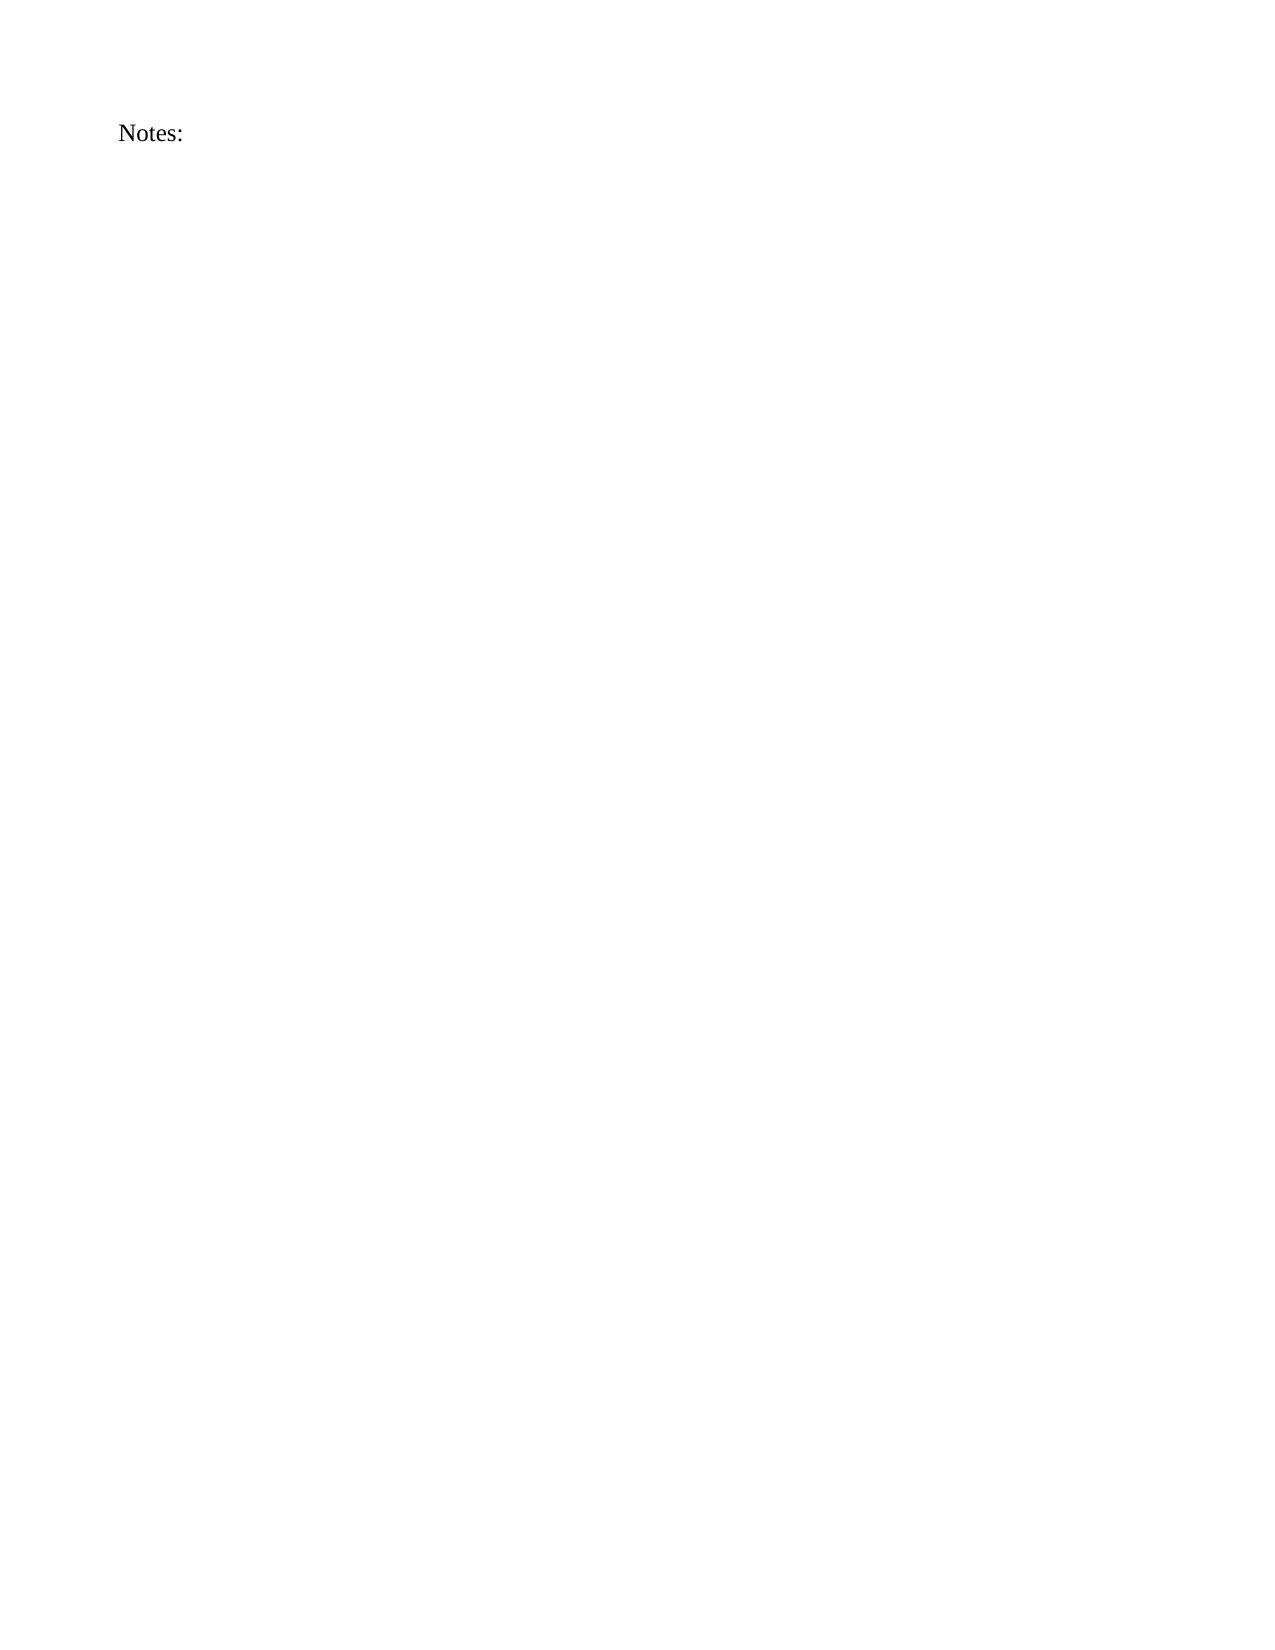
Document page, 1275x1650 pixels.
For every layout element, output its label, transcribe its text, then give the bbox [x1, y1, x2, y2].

text Notes: [118, 118, 1157, 147]
